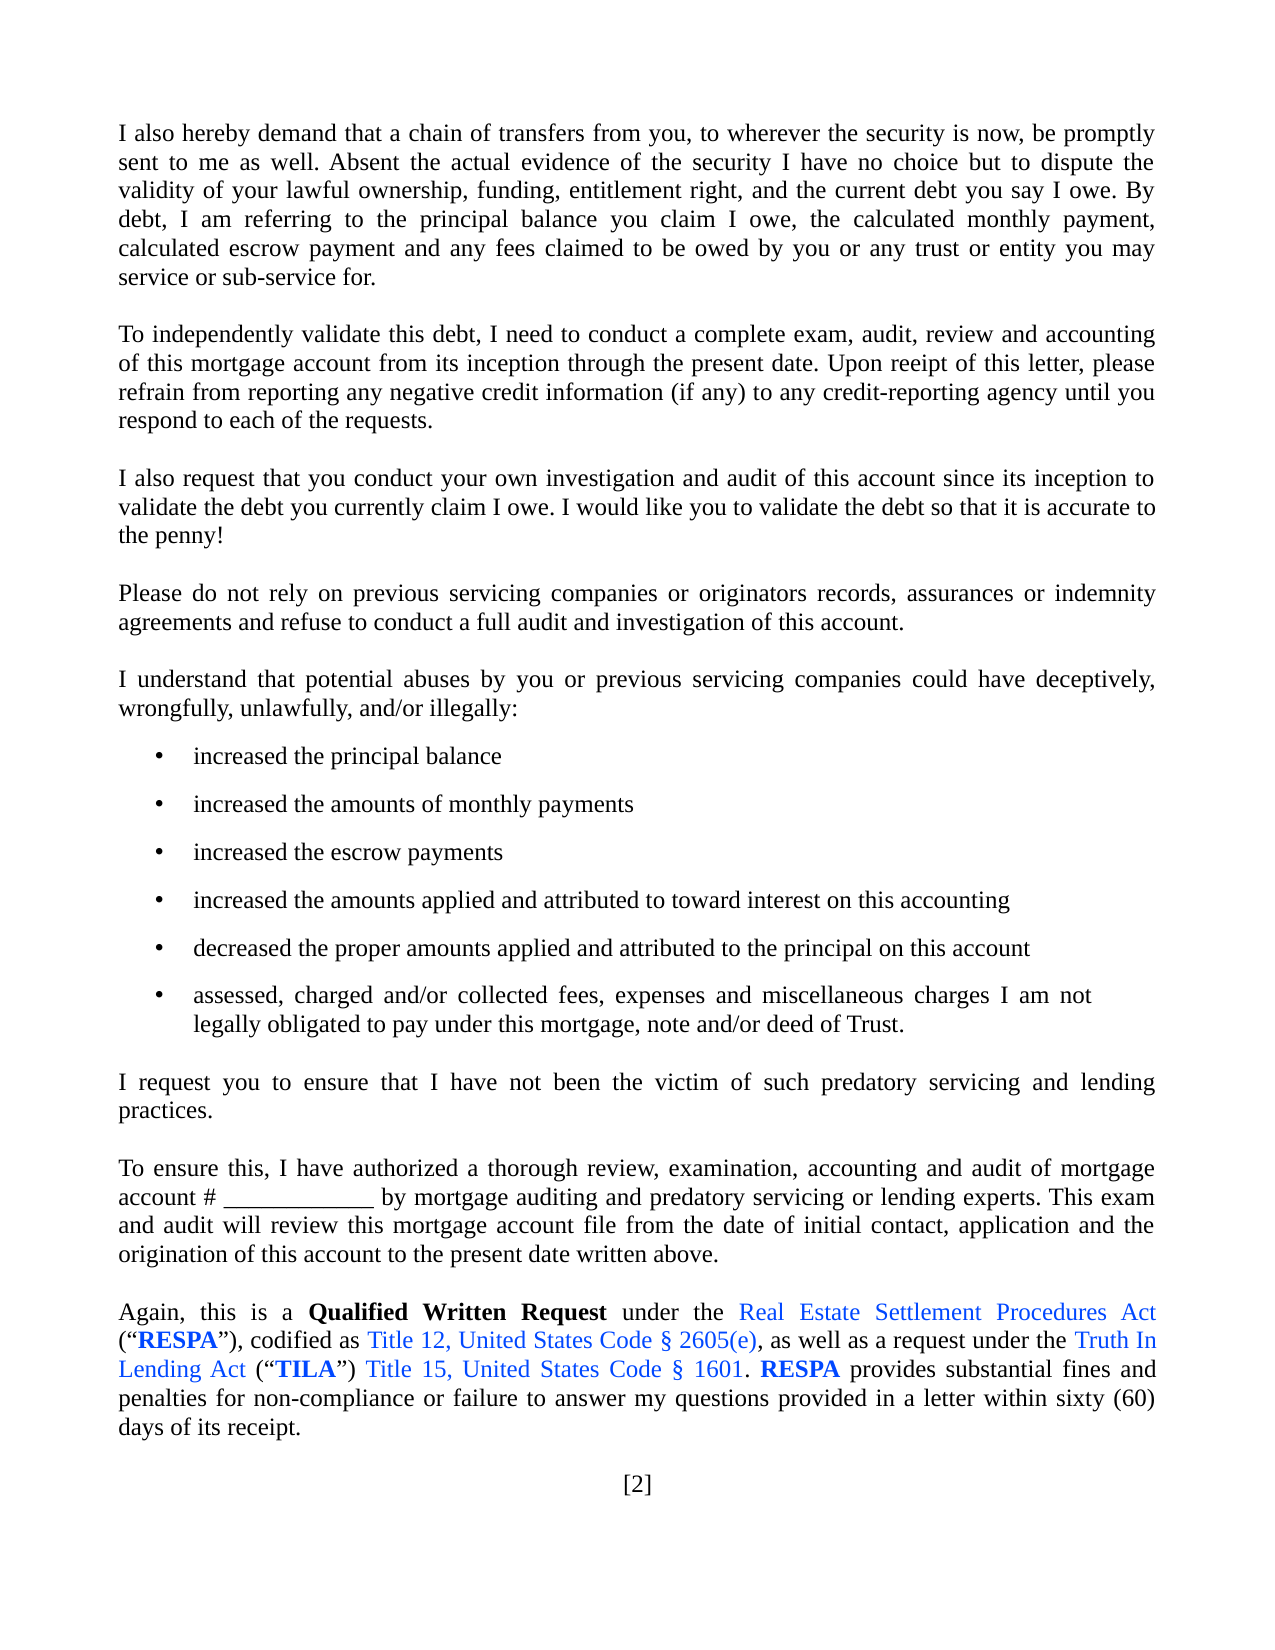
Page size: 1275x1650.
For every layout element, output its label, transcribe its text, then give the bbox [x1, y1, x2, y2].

text I also request that you conduct your own investigation and audit of this account since its inception to validate the debt you currently claim I owe. I would like you to validate the debt so that it is accurate to the penny! [118, 463, 1157, 549]
text Please do not rely on previous servicing companies or originators records, assurances or indemnity agreements and refuse to conduct a full audit and investigation of this account. [118, 578, 1157, 636]
list increased the principal balance [155, 741, 1093, 770]
text To independently validate this debt, I need to conduct a complete exam, audit, review and accounting of this mortgage account from its inception through the present date. Upon reeipt of this letter, please refrain from reporting any negative credit information (if any) to any credit-reporting agency until you respond to each of the requests. [118, 319, 1157, 434]
text To ensure this, I have authorized a thorough review, examination, accounting and audit of mortgage account # ____________ by mortgage auditing and predatory servicing or lending experts. This exam and audit will review this mortgage account file from the date of initial contact, application and the origination of this account to the present date written above. [118, 1153, 1157, 1268]
text I understand that potential abuses by you or previous servicing companies could have deceptively, wrongfully, unlawfully, and/or illegally: [118, 664, 1157, 722]
text I request you to ensure that I have not been the victim of such predatory servicing and lending practices. [118, 1067, 1157, 1124]
list increased the amounts of monthly payments [155, 789, 1093, 818]
text I also hereby demand that a chain of transfers from you, to wherever the security is now, be promptly sent to me as well. Absent the actual evidence of the security I have no choice but to dispute the validity of your lawful ownership, funding, entitlement right, and the current debt you say I owe. By debt, I am referring to the principal balance you claim I owe, the calculated monthly payment, calculated escrow payment and any fees claimed to be owed by you or any trust or entity you may service or sub-service for. [118, 118, 1157, 291]
list decreased the proper amounts applied and attributed to the principal on this account [155, 933, 1093, 961]
list increased the escrow payments [155, 837, 1093, 866]
list increased the amounts applied and attributed to toward interest on this accounting [155, 885, 1093, 913]
text [2] [118, 1469, 1157, 1498]
list assessed, charged and/or collected fees, expenses and miscellaneous charges I am not legally obligated to pay under this mortgage, note and/or deed of Trust. [155, 981, 1093, 1038]
text Again, this is a Qualified Written Request under the Real Estate Settlement Procedures Act (“RESPA”), codified as Title 12, United States Code § 2605(e), as well as a request under the Truth In Lending Act (“TILA”) Title 15, United States Code § 1601. RESPA provides substantial fines and penalties for non-compliance or failure to answer my questions provided in a letter within sixty (60) days of its receipt. [118, 1297, 1157, 1441]
